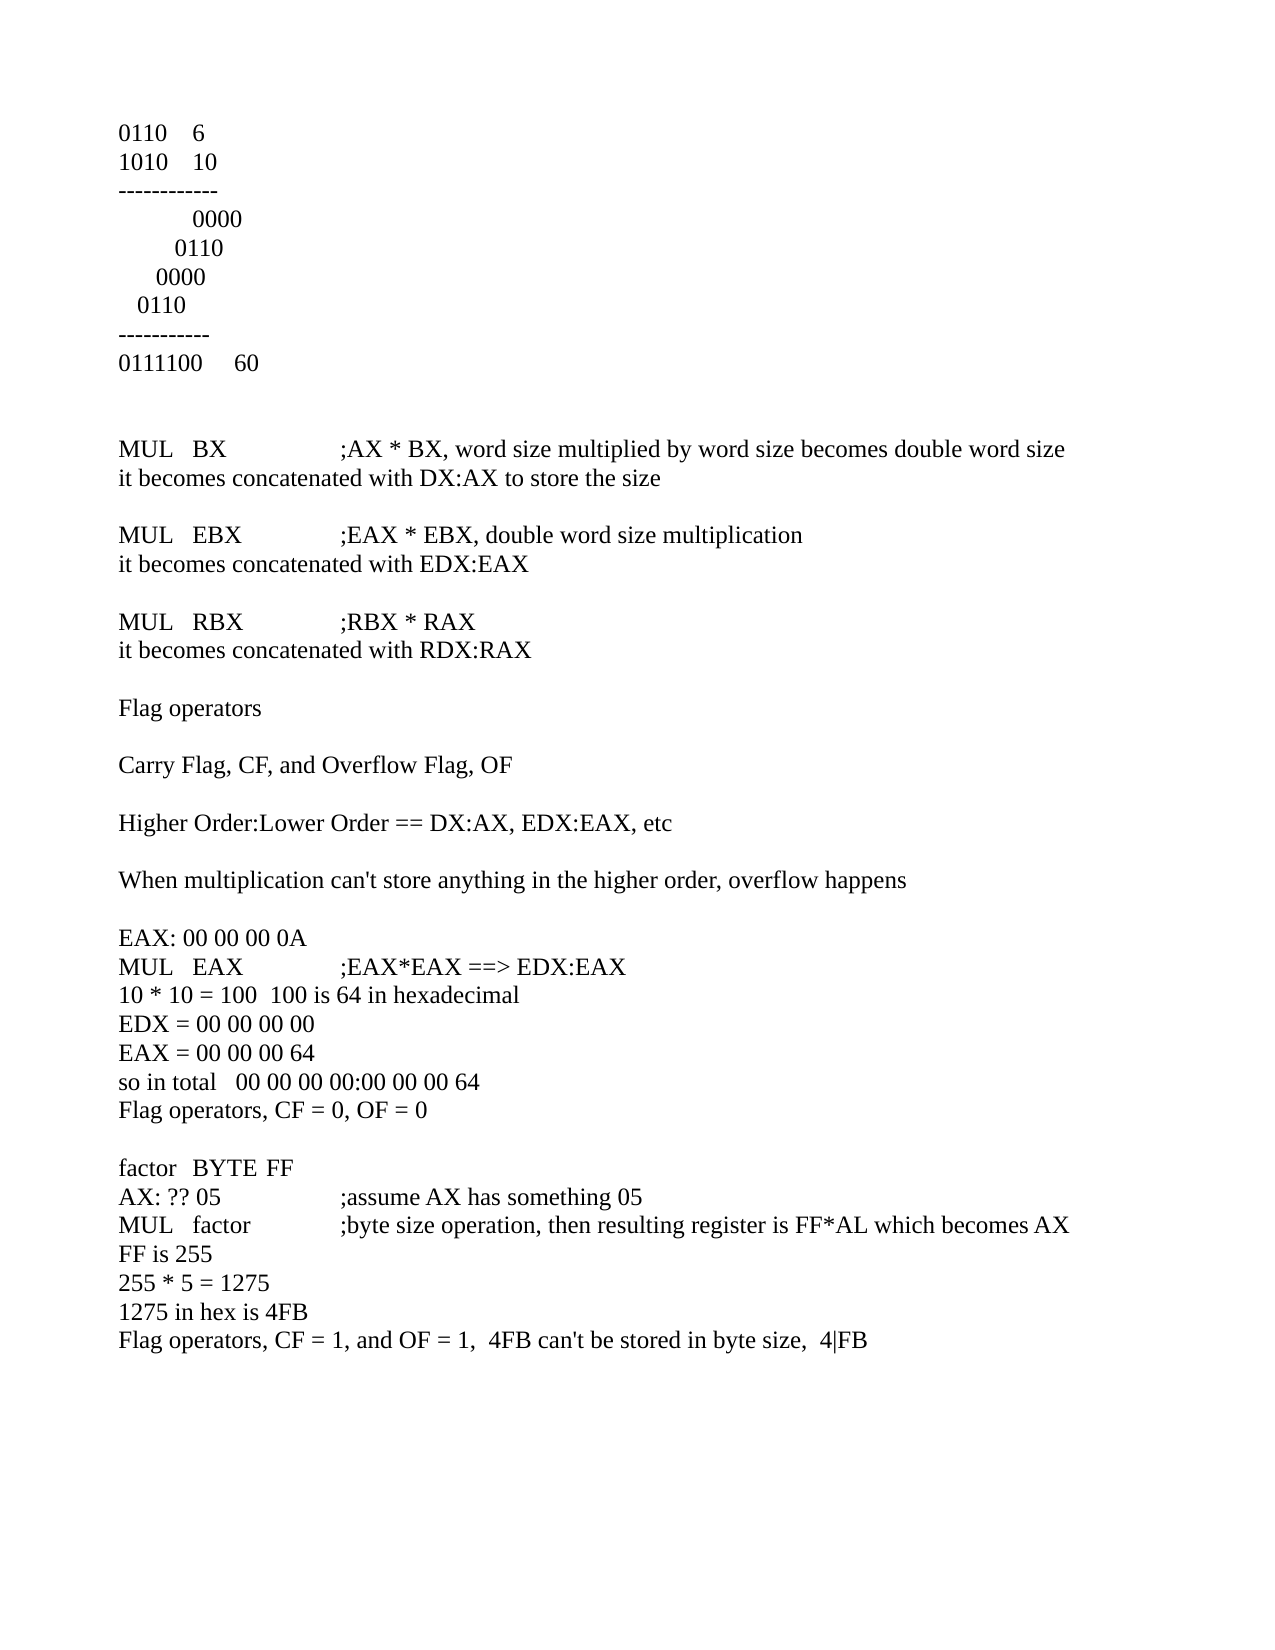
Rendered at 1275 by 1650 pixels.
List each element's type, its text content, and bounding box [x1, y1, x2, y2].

text 0110 [118, 291, 1157, 319]
text 0000 [118, 262, 1157, 291]
text FF is 255 [118, 1239, 1157, 1268]
text EAX: 00 00 00 0A [118, 923, 1157, 952]
text AX: ?? 05 ;assume AX has something 05 [118, 1182, 1157, 1211]
text 1010 10 [118, 147, 1157, 176]
text Flag operators, CF = 1, and OF = 1, 4FB can't be stored in byte size, 4|FB [118, 1326, 1157, 1354]
text MUL RBX ;RBX * RAX [118, 607, 1157, 636]
text 10 * 10 = 100 100 is 64 in hexadecimal [118, 981, 1157, 1009]
text 0110 6 [118, 118, 1157, 147]
text 0110 [118, 233, 1157, 262]
text factor BYTE FF [118, 1153, 1157, 1182]
text 0111100 60 [118, 348, 1157, 377]
text MUL factor ;byte size operation, then resulting register is FF*AL which becomes AX [118, 1211, 1157, 1239]
text Carry Flag, CF, and Overflow Flag, OF [118, 751, 1157, 779]
text it becomes concatenated with RDX:RAX [118, 636, 1157, 664]
text MUL EBX ;EAX * EBX, double word size multiplication [118, 521, 1157, 549]
text so in total 00 00 00 00:00 00 00 64 [118, 1067, 1157, 1096]
text ----------- [118, 319, 1157, 348]
text 1275 in hex is 4FB [118, 1297, 1157, 1326]
text Higher Order:Lower Order == DX:AX, EDX:EAX, etc [118, 808, 1157, 837]
text Flag operators, CF = 0, OF = 0 [118, 1096, 1157, 1124]
text Flag operators [118, 693, 1157, 722]
text EAX = 00 00 00 64 [118, 1038, 1157, 1067]
text MUL EAX ;EAX*EAX ==> EDX:EAX [118, 952, 1157, 981]
text EDX = 00 00 00 00 [118, 1009, 1157, 1038]
text When multiplication can't store anything in the higher order, overflow happens [118, 866, 1157, 894]
text MUL BX ;AX * BX, word size multiplied by word size becomes double word size [118, 434, 1157, 463]
text 0000 [118, 204, 1157, 233]
text it becomes concatenated with EDX:EAX [118, 549, 1157, 578]
text 255 * 5 = 1275 [118, 1268, 1157, 1297]
text ------------ [118, 176, 1157, 204]
text it becomes concatenated with DX:AX to store the size [118, 463, 1157, 492]
